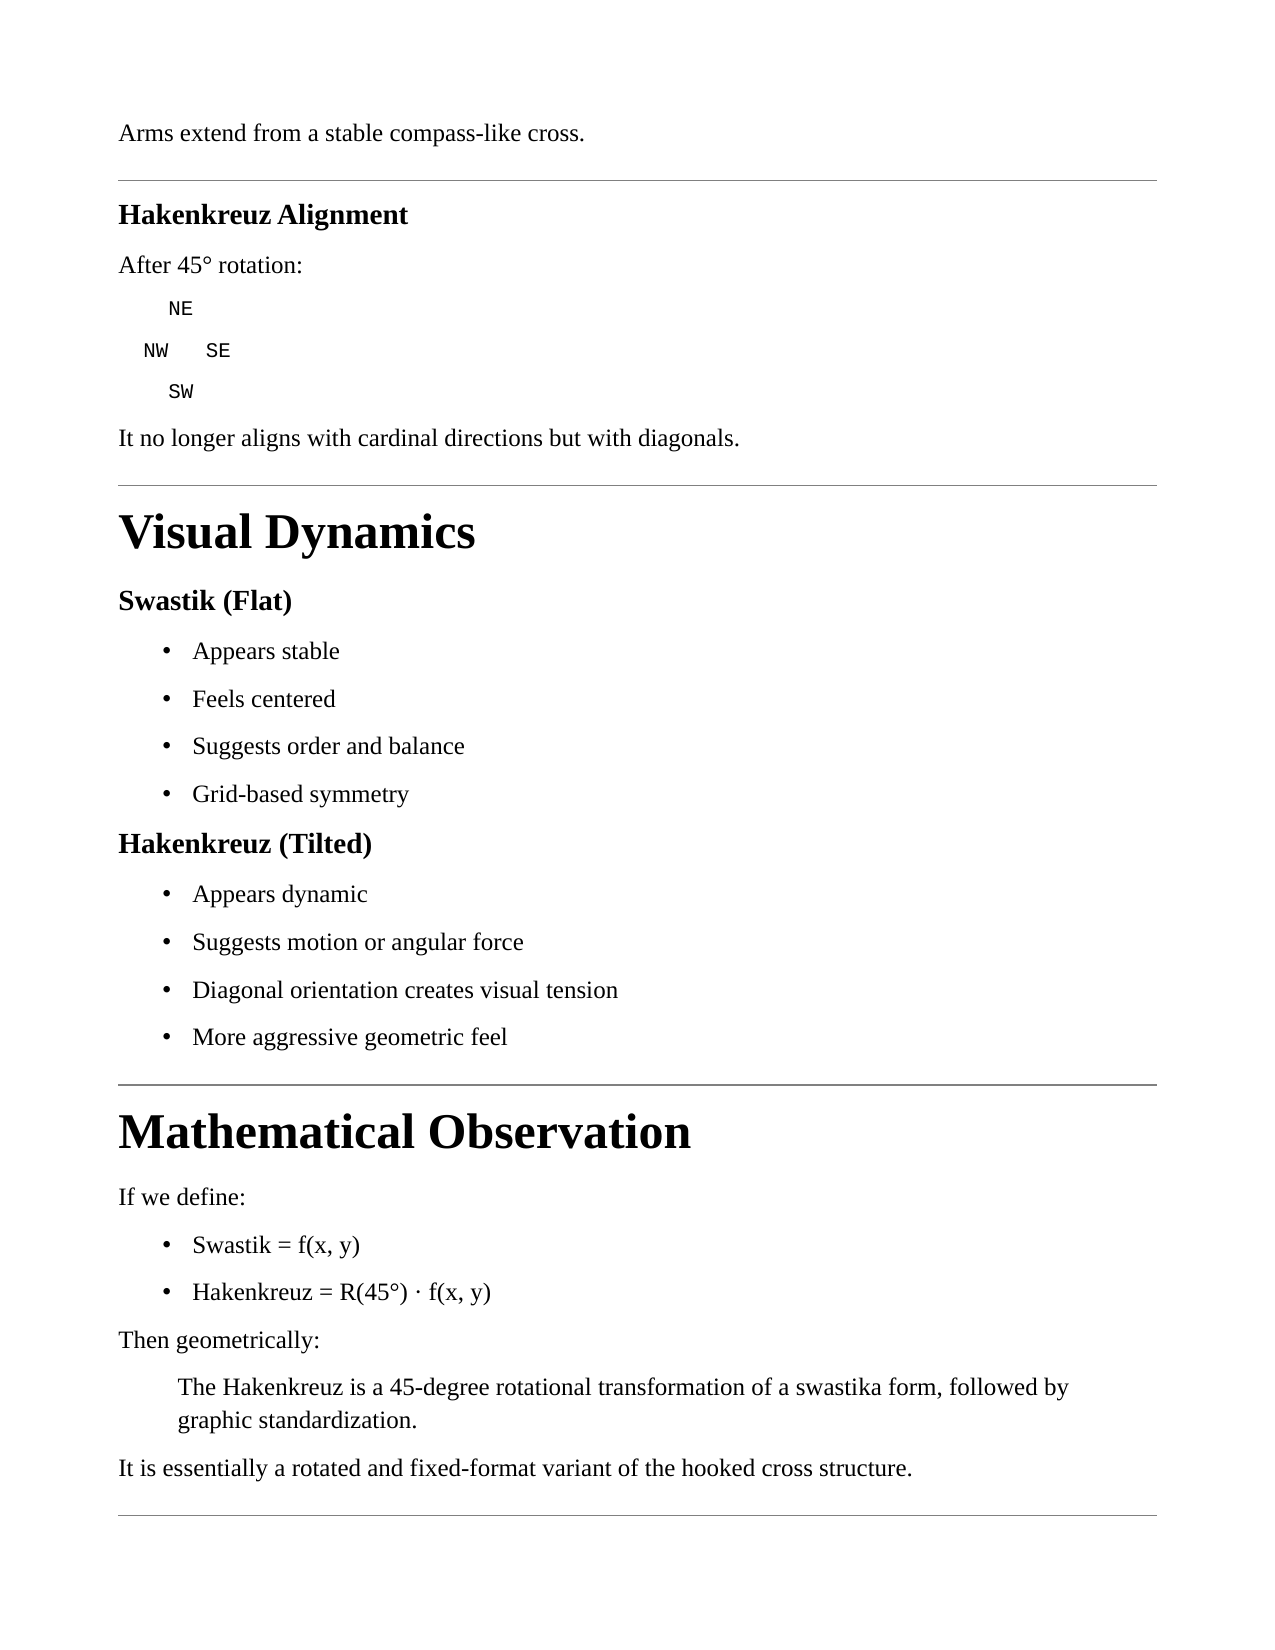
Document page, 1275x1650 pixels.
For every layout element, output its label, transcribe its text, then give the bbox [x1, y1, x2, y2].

text The Hakenkreuz is a 45-degree rotational transformation of a swastika form, followed by graphic standardization. [177, 1372, 1098, 1434]
subtitle Swastik (Flat) [118, 583, 1157, 616]
text It is essentially a rotated and fixed-format variant of the hooked cross structure. [118, 1453, 1157, 1482]
text Arms extend from a stable compass-like cross. [118, 118, 1157, 147]
text NE [118, 298, 1157, 322]
list Hakenkreuz = R(45°) · f(x, y) [162, 1277, 1157, 1306]
list Swastik = f(x, y) [162, 1230, 1157, 1258]
text SW [118, 381, 1157, 405]
list Suggests motion or angular force [162, 927, 1157, 956]
list Appears stable [162, 636, 1157, 665]
subtitle Hakenkreuz (Tilted) [118, 826, 1157, 860]
subtitle Mathematical Observation [118, 1101, 1157, 1159]
list Grid-based symmetry [162, 779, 1157, 808]
text If we define: [118, 1182, 1157, 1211]
text NW SE [118, 340, 1157, 363]
text It no longer aligns with cardinal directions but with diagonals. [118, 423, 1157, 452]
list More aggressive geometric feel [162, 1022, 1157, 1051]
subtitle Hakenkreuz Alignment [118, 197, 1157, 231]
list Suggests order and balance [162, 731, 1157, 760]
text After 45° rotation: [118, 250, 1157, 279]
subtitle Visual Dynamics [118, 502, 1157, 560]
list Feels centered [162, 684, 1157, 712]
list Appears dynamic [162, 879, 1157, 908]
list Diagonal orientation creates visual tension [162, 975, 1157, 1003]
text Then geometrically: [118, 1325, 1157, 1354]
